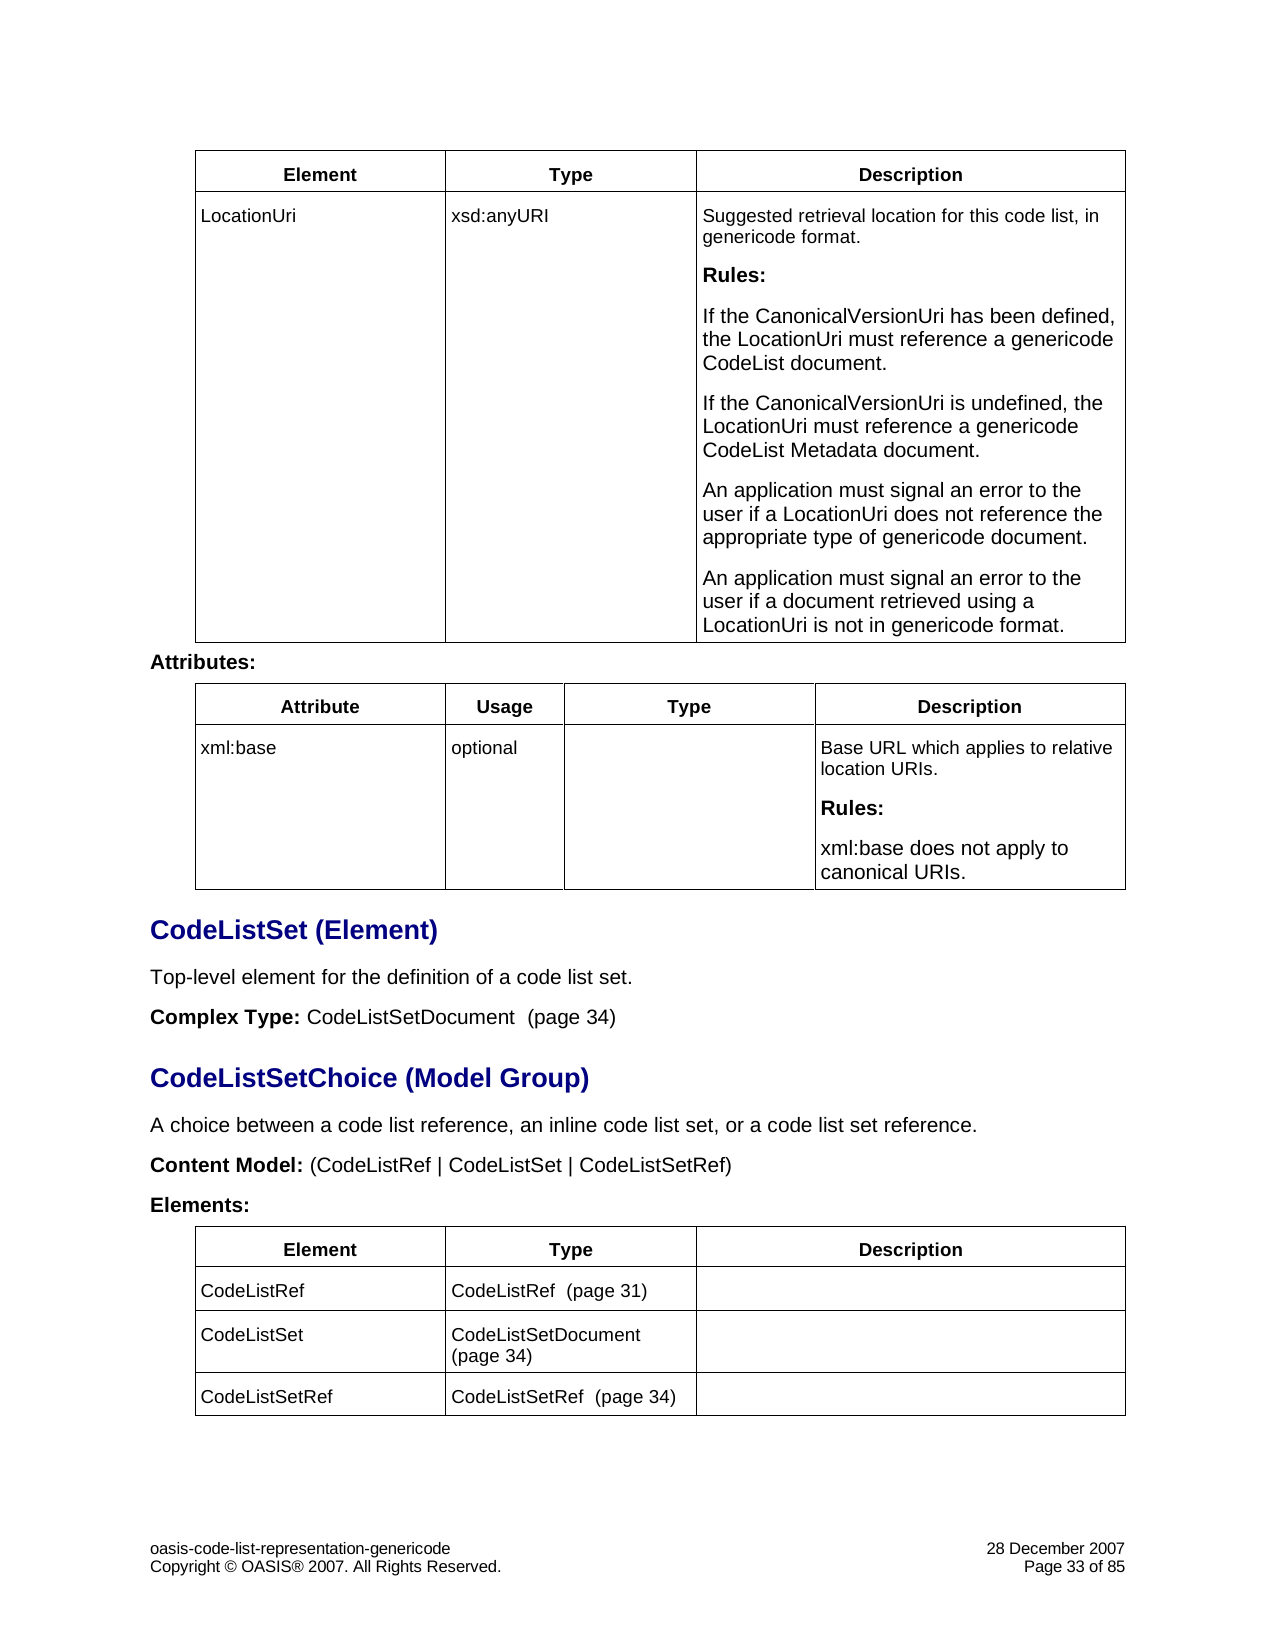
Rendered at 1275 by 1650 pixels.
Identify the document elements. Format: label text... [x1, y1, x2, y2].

table_cell CodeListSetDocument (page 34) [446, 1311, 696, 1372]
text Top-level element for the definition of a code list set. [150, 965, 1125, 989]
table_cell [697, 1267, 1125, 1310]
subtitle CodeListSetChoice (Model Group) [150, 1062, 1125, 1092]
table_cell CodeListSet [196, 1311, 445, 1372]
title Elements: [150, 1194, 1125, 1217]
table_cell CodeListSetRef [196, 1373, 445, 1415]
table_cell CodeListSetRef (page 34) [446, 1373, 696, 1415]
text A choice between a code list reference, an inline code list set, or a code list set reference. [150, 1113, 1125, 1137]
table_cell [565, 725, 814, 889]
table_cell [697, 1311, 1125, 1372]
table_cell xml:base [196, 725, 445, 889]
table_cell [697, 1373, 1125, 1415]
table_header Type [446, 1227, 696, 1266]
table_header Attribute [196, 684, 445, 724]
text Content Model: (CodeListRef | CodeListSet | CodeListSetRef) [150, 1153, 1125, 1177]
table_header Description [697, 151, 1125, 191]
table_cell xsd:anyURI [446, 192, 696, 642]
table_cell LocationUri [196, 192, 445, 642]
table_header Usage [446, 684, 563, 724]
table_cell CodeListRef [196, 1267, 445, 1310]
table_cell Suggested retrieval location for this code list, in genericode format. Rules: If the CanonicalVersionUri has been defined, the LocationUri must reference a genericode CodeList document. If the CanonicalVersionUri is undefined, the LocationUri must reference a genericode CodeList Metadata document. An application must signal an error to the user if a LocationUri does not reference the appropriate type of genericode document. An application must signal an error to the user if a document retrieved using a LocationUri is not in genericode format. [697, 192, 1125, 642]
table_header Type [565, 684, 814, 724]
table_cell optional [446, 725, 563, 889]
table_header Description [816, 684, 1125, 724]
text Complex Type: CodeListSetDocument (page 34) [150, 1006, 1125, 1029]
table_cell CodeListRef (page 31) [446, 1267, 696, 1310]
table_header Description [697, 1227, 1125, 1266]
subtitle CodeListSet (Element) [150, 914, 1125, 944]
title Attributes: [150, 651, 1125, 674]
table_header Element [196, 1227, 445, 1266]
table_header Element [196, 151, 445, 191]
table_cell Base URL which applies to relative location URIs. Rules: xml:base does not apply to canonical URIs. [816, 725, 1125, 889]
table_header Type [446, 151, 696, 191]
